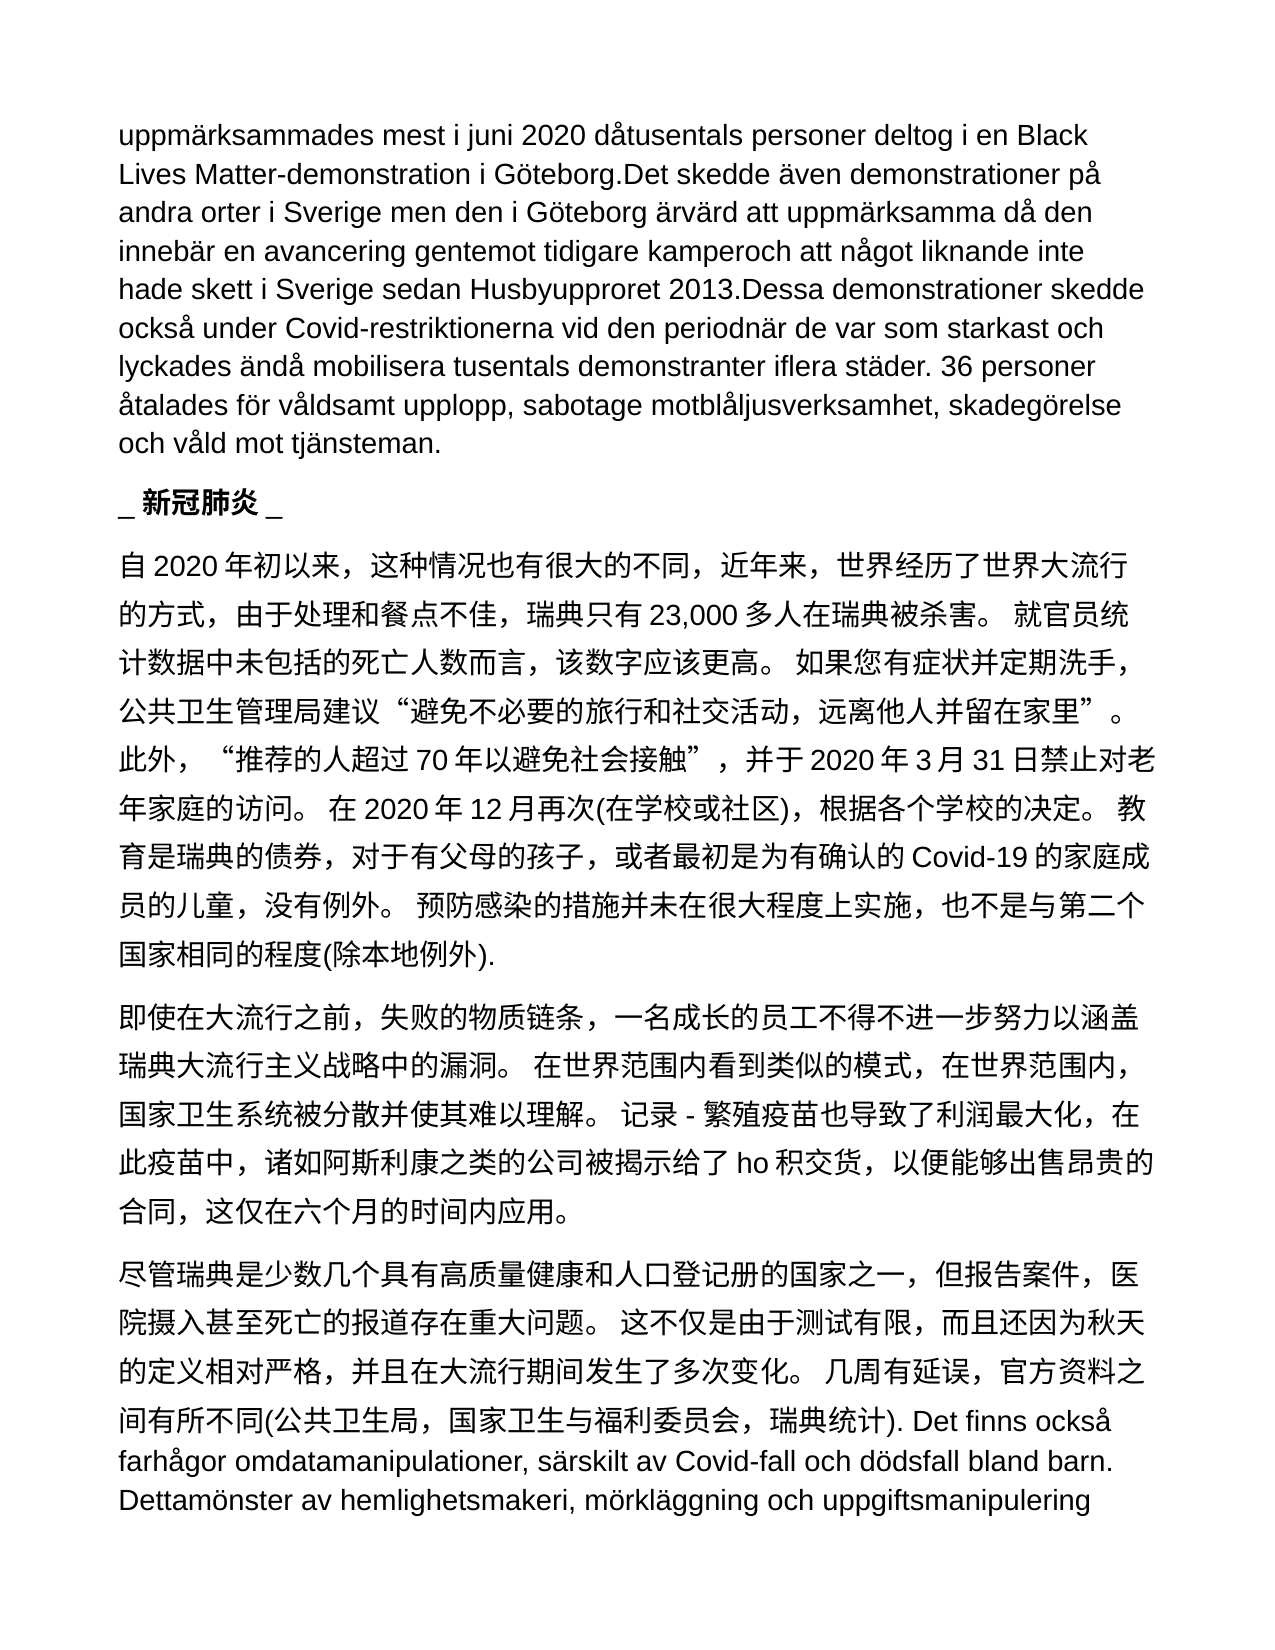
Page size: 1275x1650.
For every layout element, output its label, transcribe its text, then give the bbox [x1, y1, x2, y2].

text _ 新冠肺炎 _ [118, 479, 1157, 522]
text 即使在大流行之前，失败的物质链条，一名成长的员工不得不进一步努力以涵盖瑞典大流行主义战略中的漏洞。 在世界范围内看到类似的模式，在世界范围内，国家卫生系统被分散并使其难以理解。 记录 - 繁殖疫苗也导致了利润最大化，在此疫苗中，诸如阿斯利康之类的公司被揭示给了ho积交货，以便能够出售昂贵的合同，这仅在六个月的时间内应用。 [118, 994, 1157, 1231]
text uppmärksammades mest i juni 2020 dåtusentals personer deltog i en Black Lives Matter-demonstration i Göteborg.Det skedde även demonstrationer på andra orter i Sverige men den i Göteborg ärvärd att uppmärksamma då den innebär en avancering gentemot tidigare kamperoch att något liknande inte hade skett i Sverige sedan Husbyupproret 2013.Dessa demonstrationer skedde också under Covid-restriktionerna vid den periodnär de var som starkast och lyckades ändå mobilisera tusentals demonstranter iflera städer. 36 personer åtalades för våldsamt upplopp, sabotage motblåljusverksamhet, skadegörelse och våld mot tjänsteman. [118, 118, 1157, 460]
text 自2020年初以来，这种情况也有很大的不同，近年来，世界经历了世界大流行的方式，由于处理和餐点不佳，瑞典只有23,000多人在瑞典被杀害。 就官员统计数据中未包括的死亡人数而言，该数字应该更高。 如果您有症状并定期洗手，公共卫生管理局建议“避免不必要的旅行和社交活动，远离他人并留在家里”。 此外，“推荐的人超过70年以避免社会接触”，并于2020年3月31日禁止对老年家庭的访问。 在2020年12月再次(在学校或社区)，根据各个学校的决定。 教育是瑞典的债券，对于有父母的孩子，或者最初是为有确认的Covid-19的家庭成员的儿童，没有例外。 预防感染的措施并未在很大程度上实施，也不是与第二个国家相同的程度(除本地例外). [118, 543, 1157, 973]
text 尽管瑞典是少数几个具有高质量健康和人口登记册的国家之一，但报告案件，医院摄入甚至死亡的报道存在重大问题。 这不仅是由于测试有限，而且还因为秋天的定义相对严格，并且在大流行期间发生了多次变化。 几周有延误，官方资料之间有所不同(公共卫生局，国家卫生与福利委员会，瑞典统计). Det finns också farhågor omdatamanipulationer, särskilt av Covid-fall och dödsfall bland barn. Dettamönster av hemlighetsmakeri, mörkläggning och uppgiftsmanipulering [118, 1251, 1157, 1516]
